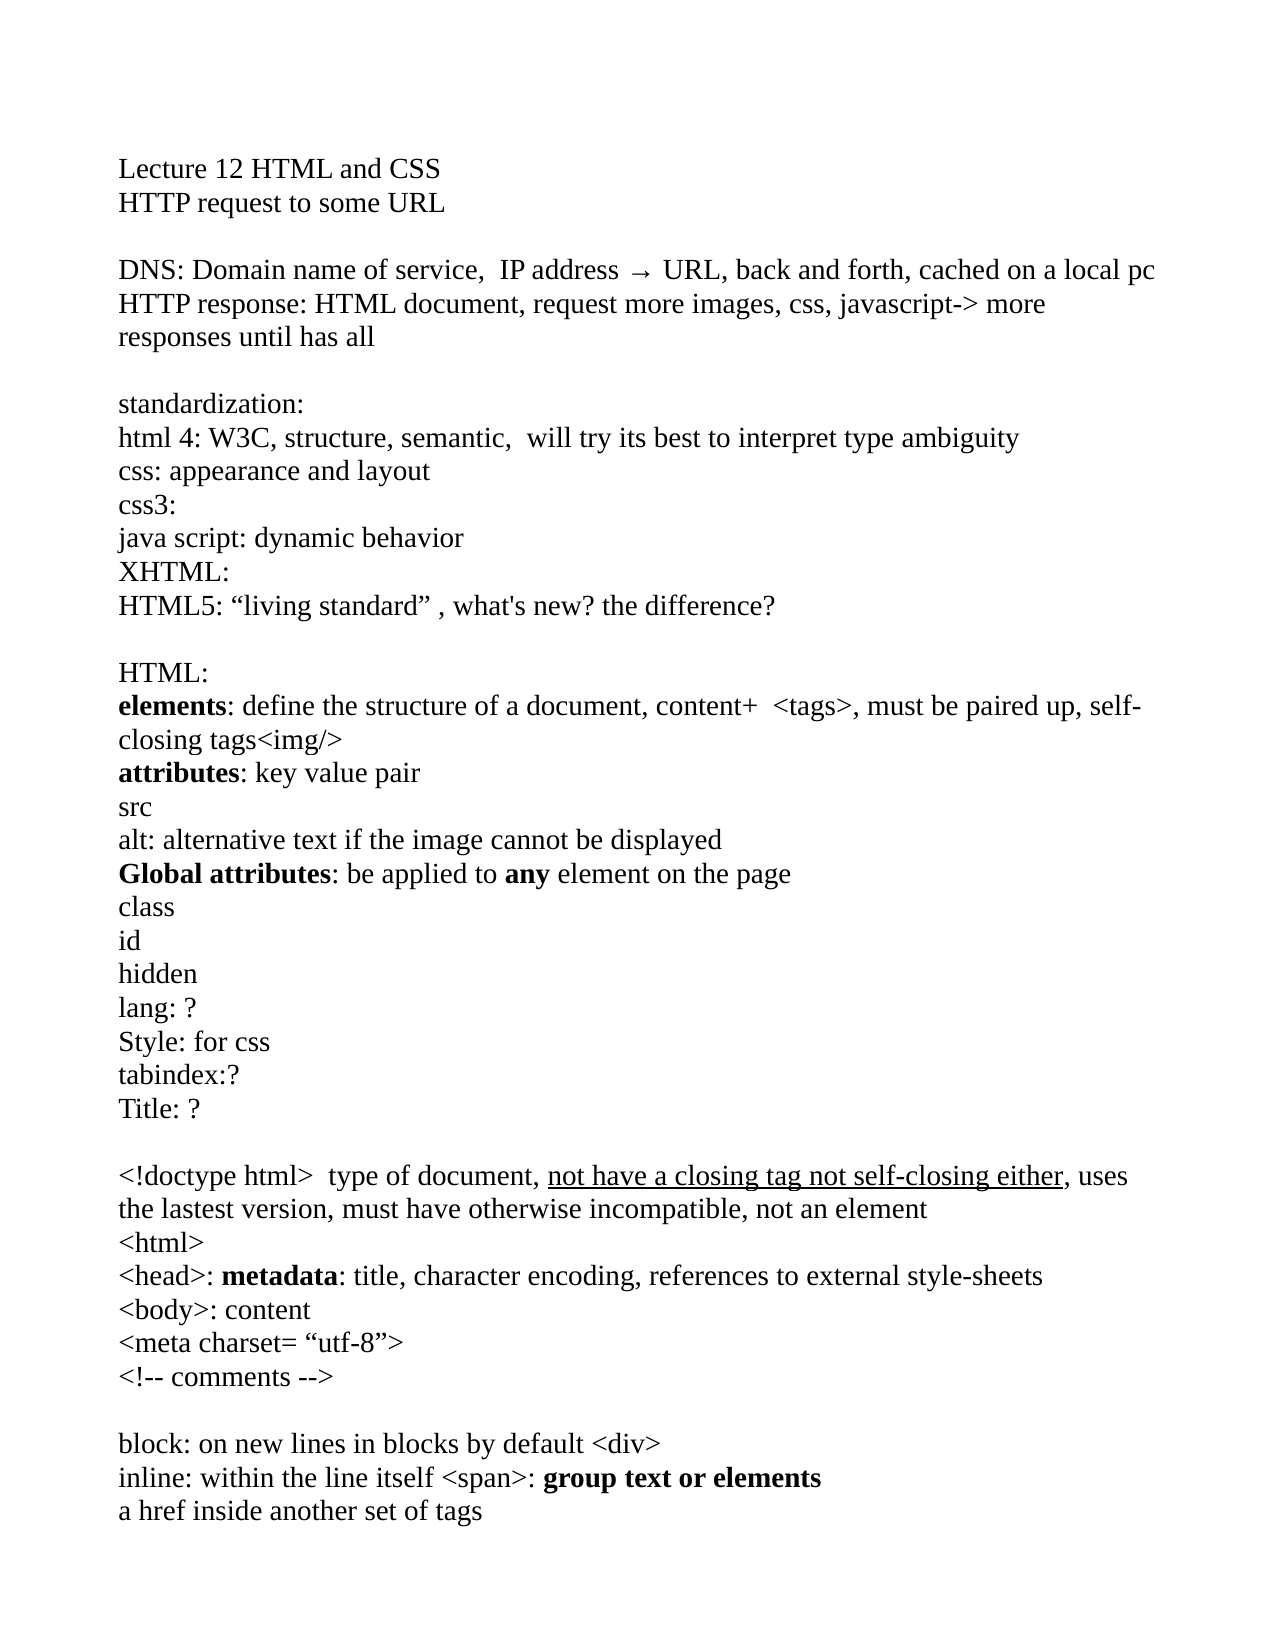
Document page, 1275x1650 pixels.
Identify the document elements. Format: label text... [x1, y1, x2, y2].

text html 4: W3C, structure, semantic, will try its best to interpret type ambiguity [118, 420, 1157, 453]
text HTTP request to some URL [118, 185, 1157, 219]
text Lecture 12 HTML and CSS [118, 152, 1157, 185]
text Global attributes: be applied to any element on the page [118, 856, 1157, 889]
text HTML5: “living standard” , what's new? the difference? [118, 588, 1157, 621]
text HTML: [118, 655, 1157, 688]
text <meta charset= “utf-8”> [118, 1326, 1157, 1359]
text hidden [118, 957, 1157, 990]
text attributes: key value pair [118, 755, 1157, 789]
text HTTP response: HTML document, request more images, css, javascript-> more responses until has all [118, 286, 1157, 353]
text id [118, 923, 1157, 957]
text tabindex:? [118, 1057, 1157, 1091]
text a href inside another set of tags [118, 1493, 1157, 1527]
text java script: dynamic behavior [118, 521, 1157, 554]
text elements: define the structure of a document, content+ <tags>, must be paired up, self-closing tags<img/> [118, 688, 1157, 755]
text Style: for css [118, 1024, 1157, 1057]
text <!-- comments --> [118, 1359, 1157, 1393]
text standardization: [118, 386, 1157, 420]
text css: appearance and layout [118, 453, 1157, 487]
text lang: ? [118, 990, 1157, 1024]
text block: on new lines in blocks by default <div> [118, 1426, 1157, 1460]
text class [118, 889, 1157, 923]
text <body>: content [118, 1292, 1157, 1326]
text <html> [118, 1225, 1157, 1258]
text Title: ? [118, 1091, 1157, 1124]
text XHTML: [118, 554, 1157, 588]
text src [118, 789, 1157, 822]
text DNS: Domain name of service, IP address → URL, back and forth, cached on a local pc [118, 252, 1157, 286]
text inline: within the line itself <span>: group text or elements [118, 1460, 1157, 1493]
text <!doctype html> type of document, not have a closing tag not self-closing either, uses the lastest version, must have otherwise incompatible, not an element [118, 1158, 1157, 1225]
text alt: alternative text if the image cannot be displayed [118, 822, 1157, 856]
text css3: [118, 487, 1157, 521]
text <head>: metadata: title, character encoding, references to external style-sheets [118, 1258, 1157, 1292]
